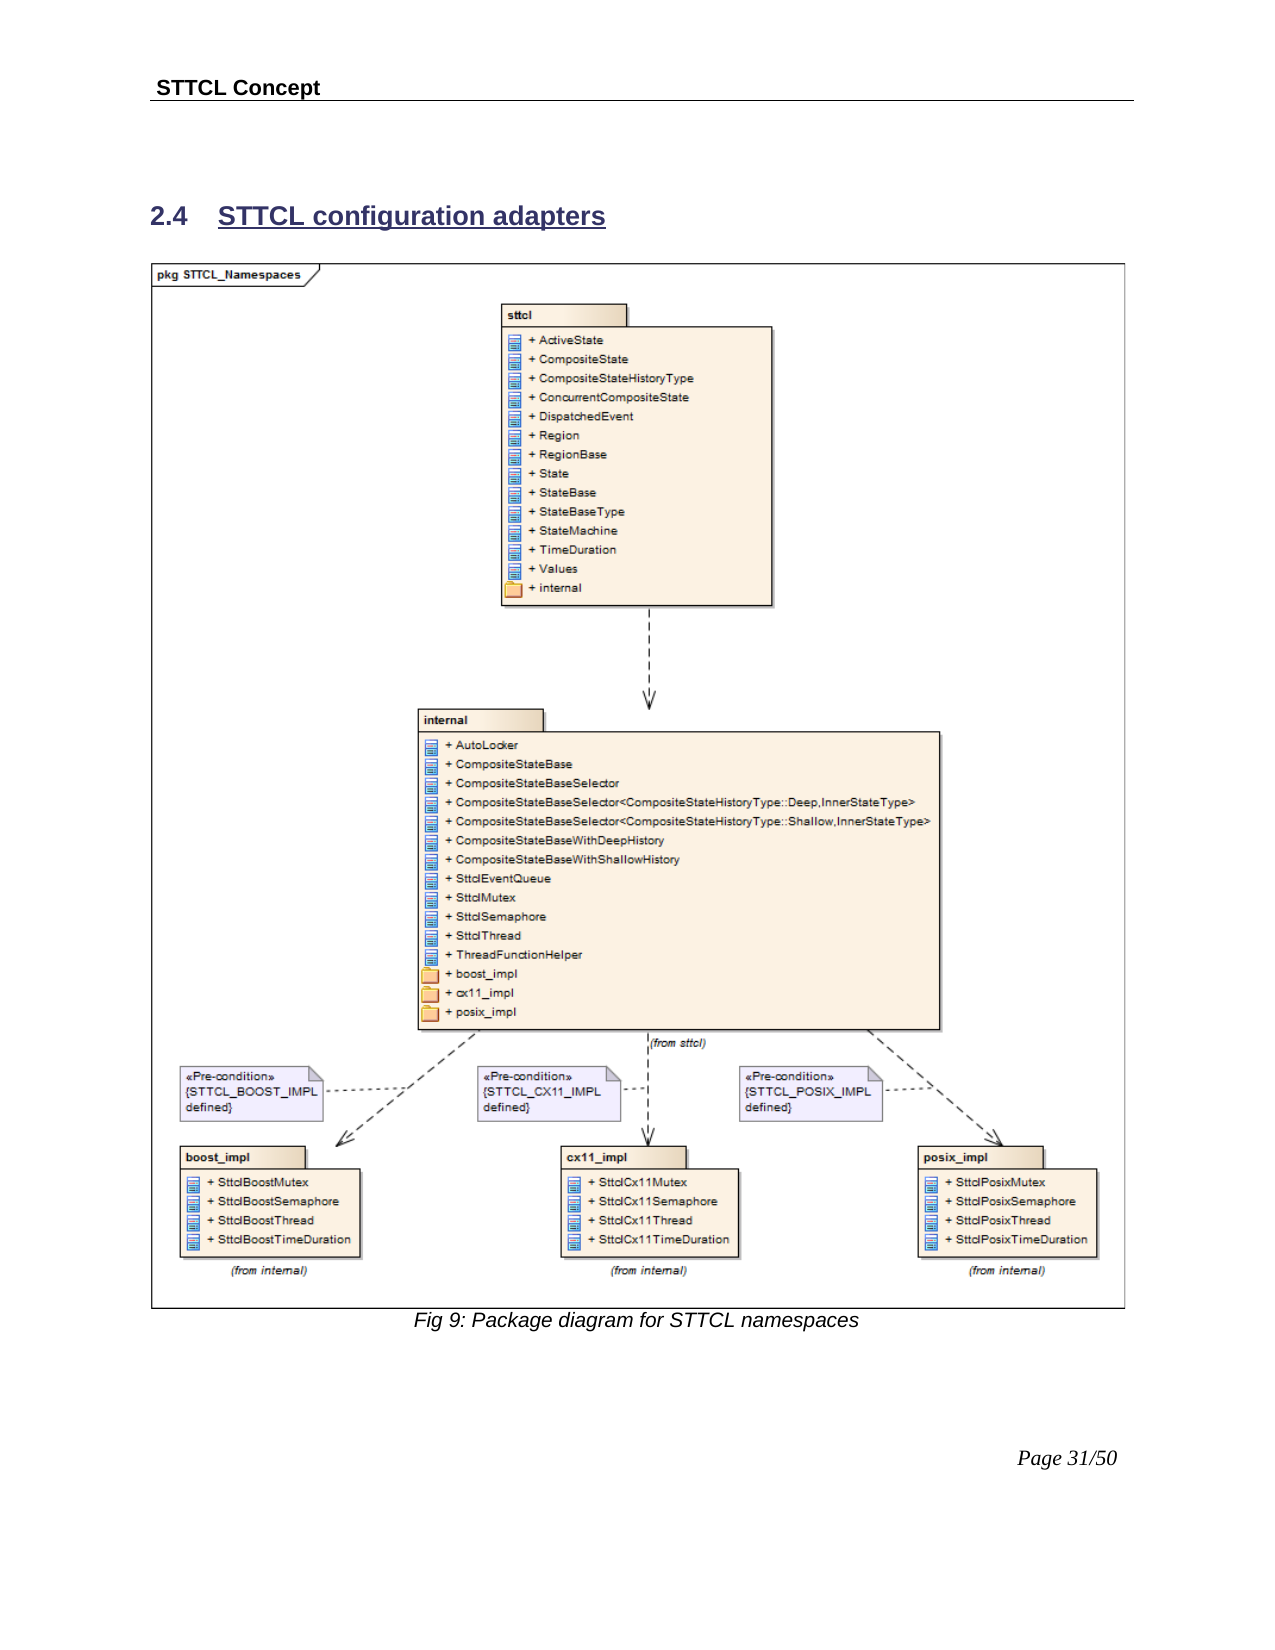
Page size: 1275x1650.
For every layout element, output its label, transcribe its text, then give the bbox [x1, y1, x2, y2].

text Fig 9: Package diagram for STTCL namespaces [150, 1309, 1125, 1332]
picture [150, 263, 1125, 1309]
subtitle STTCL configuration adapters [150, 200, 1125, 231]
